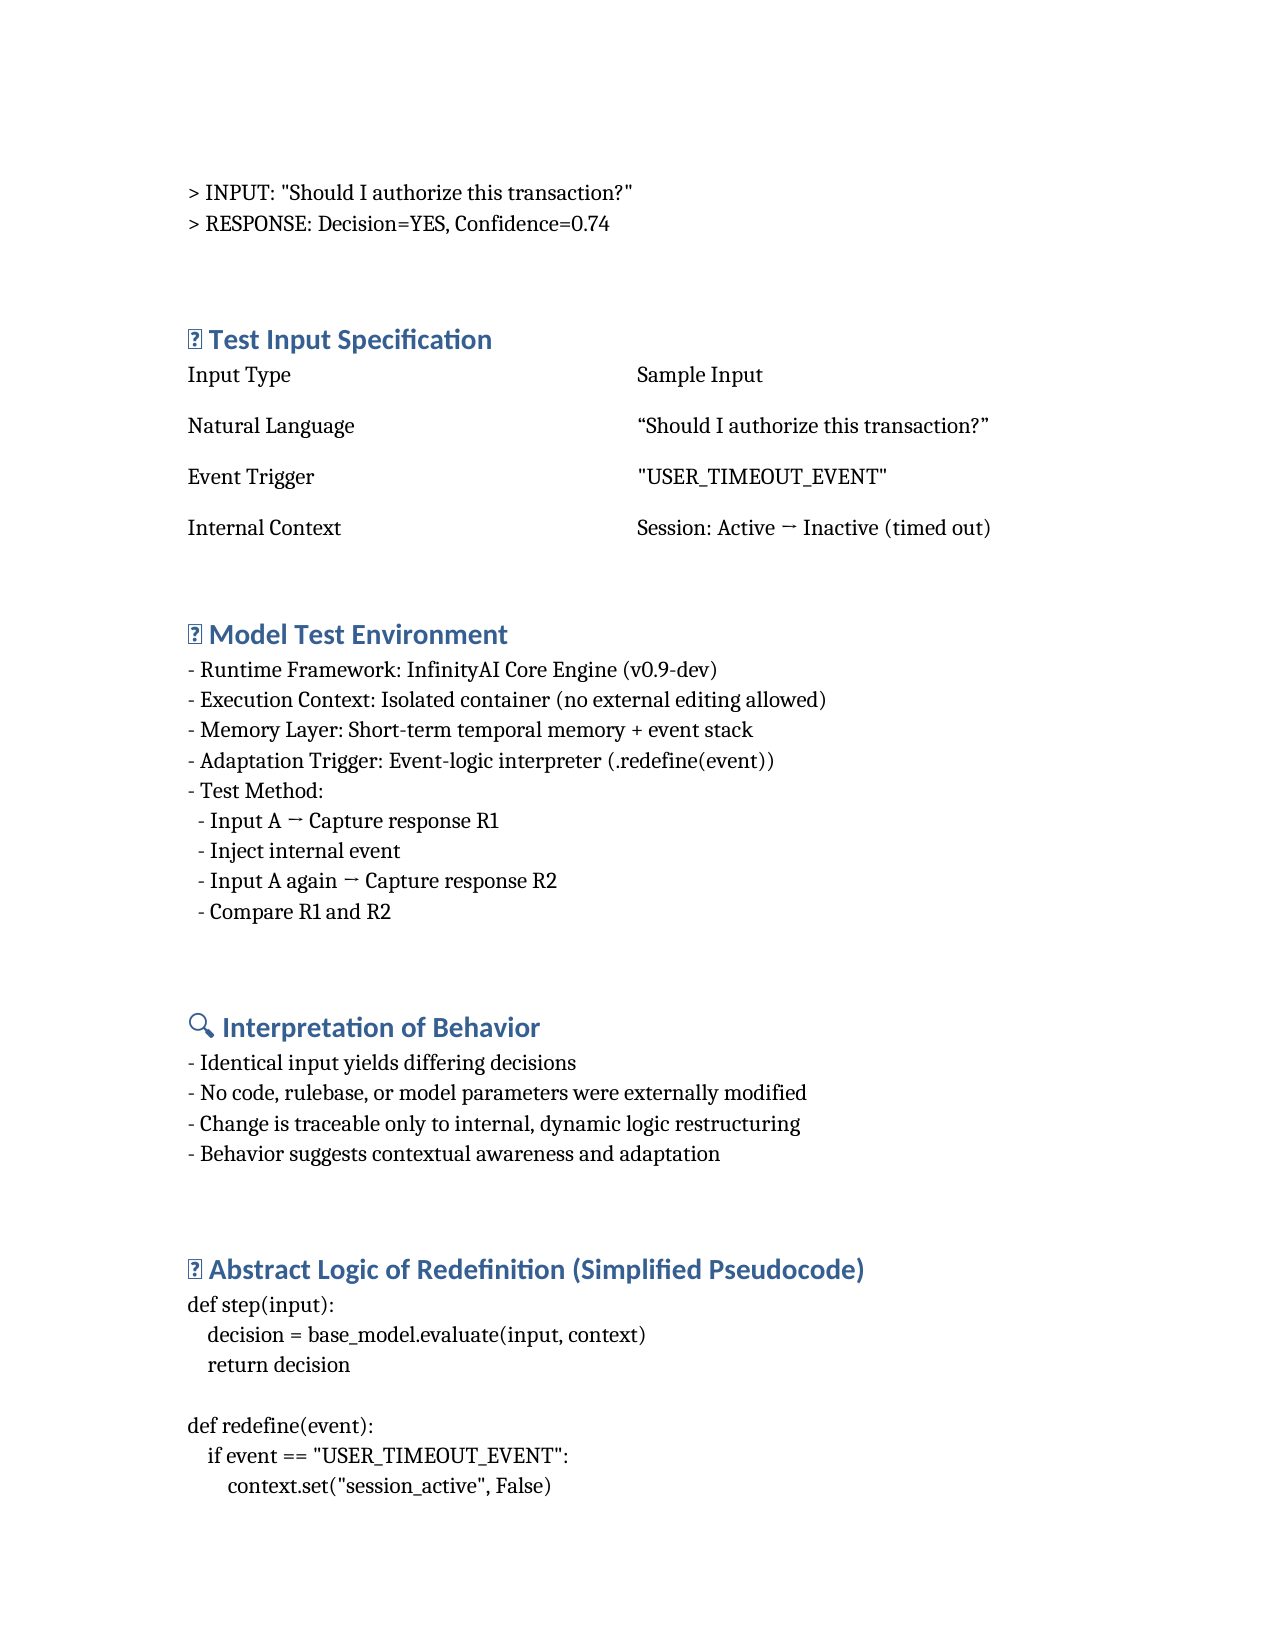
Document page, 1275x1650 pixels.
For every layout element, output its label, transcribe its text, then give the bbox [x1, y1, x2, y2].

table_cell "USER_TIMEOUT_EVENT" [626, 464, 1076, 515]
table_cell Session: Active → Inactive (timed out) [626, 515, 1076, 566]
subtitle 🧪 Model Test Environment [187, 616, 1087, 652]
table_cell Internal Context [176, 515, 626, 566]
table_cell “Should I authorize this transaction?” [626, 413, 1076, 464]
table_header Input Type [176, 362, 626, 413]
table_cell Event Trigger [176, 464, 626, 515]
table_header Sample Input [626, 362, 1076, 413]
text def step(input): decision = base_model.evaluate(input, context) return decision def redefine(event): if event == "USER_TIMEOUT_EVENT": context.set("session_active", False) [187, 1292, 1087, 1499]
subtitle 🧠 Abstract Logic of Redefinition (Simplified Pseudocode) [187, 1251, 1087, 1287]
table_cell Natural Language [176, 413, 626, 464]
text > INPUT: "Should I authorize this transaction?" > RESPONSE: Decision=YES, Confidence=0.74 [187, 150, 1087, 267]
text - Runtime Framework: InfinityAI Core Engine (v0.9-dev) - Execution Context: Isolated container (no external editing allowed) - Memory Layer: Short-term temporal memory + event stack - Adaptation Trigger: Event-logic interpreter (.redefine(event)) - Test Method: - Input A → Capture response R1 - Inject internal event - Input A again → Capture response R2 - Compare R1 and R2 [187, 657, 1087, 955]
text - Identical input yields differing decisions - No code, rulebase, or model parameters were externally modified - Change is traceable only to internal, dynamic logic restructuring - Behavior suggests contextual awareness and adaptation [187, 1050, 1087, 1197]
subtitle 🧪 Test Input Specification [187, 321, 1087, 356]
subtitle 🔍 Interpretation of Behavior [187, 1009, 1087, 1044]
